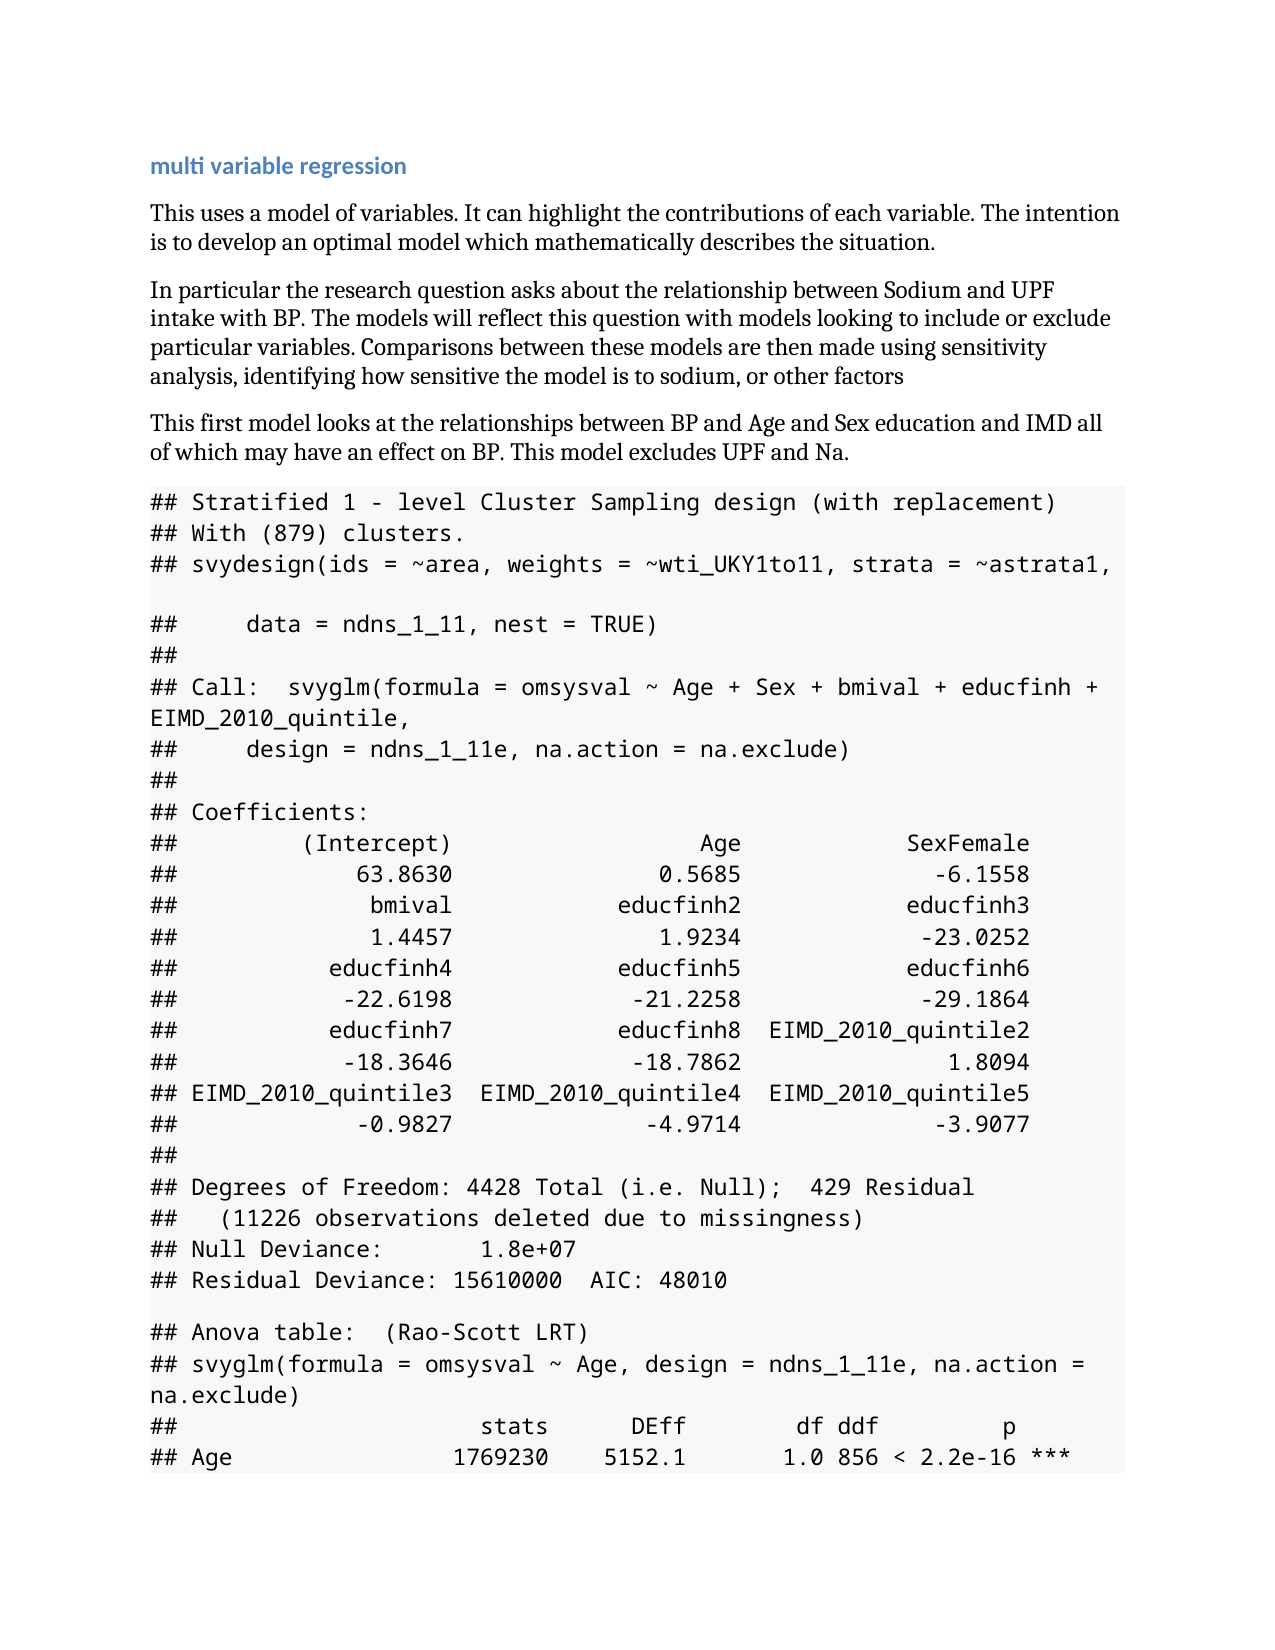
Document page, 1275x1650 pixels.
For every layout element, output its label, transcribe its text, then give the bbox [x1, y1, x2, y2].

text ## Stratified 1 - level Cluster Sampling design (with replacement) ## With (879) clusters. ## svydesign(ids = ~area, weights = ~wti_UKY1to11, strata = ~astrata1, ## data = ndns_1_11, nest = TRUE) ## ## Call: svyglm(formula = omsysval ~ Age + Sex + bmival + educfinh + EIMD_2010_quintile, ## design = ndns_1_11e, na.action = na.exclude) ## ## Coefficients: ## (Intercept) Age SexFemale ## 63.8630 0.5685 -6.1558 ## bmival educfinh2 educfinh3 ## 1.4457 1.9234 -23.0252 ## educfinh4 educfinh5 educfinh6 ## -22.6198 -21.2258 -29.1864 ## educfinh7 educfinh8 EIMD_2010_quintile2 ## -18.3646 -18.7862 1.8094 ## EIMD_2010_quintile3 EIMD_2010_quintile4 EIMD_2010_quintile5 ## -0.9827 -4.9714 -3.9077 ## ## Degrees of Freedom: 4428 Total (i.e. Null); 429 Residual ## (11226 observations deleted due to missingness) ## Null Deviance: 1.8e+07 ## Residual Deviance: 15610000 AIC: 48010 [150, 486, 1125, 1296]
text In particular the research question asks about the relationship between Sodium and UPF intake with BP. The models will reflect this question with models looking to include or exclude particular variables. Comparisons between these models are then made using sensitivity analysis, identifying how sensitive the model is to sodium, or other factors [150, 276, 1125, 391]
subtitle multi variable regression [150, 150, 1125, 181]
text ## Anova table: (Rao-Scott LRT) ## svyglm(formula = omsysval ~ Age, design = ndns_1_11e, na.action = na.exclude) ## stats DEff df ddf p ## Age 1769230 5152.1 1.0 856 < 2.2e-16 *** [150, 1316, 1125, 1473]
text This first model looks at the relationships between BP and Age and Sex education and IMD all of which may have an effect on BP. This model excludes UPF and Na. [150, 409, 1125, 467]
text This uses a model of variables. It can highlight the contributions of each variable. The intention is to develop an optimal model which mathematically describes the situation. [150, 199, 1125, 257]
